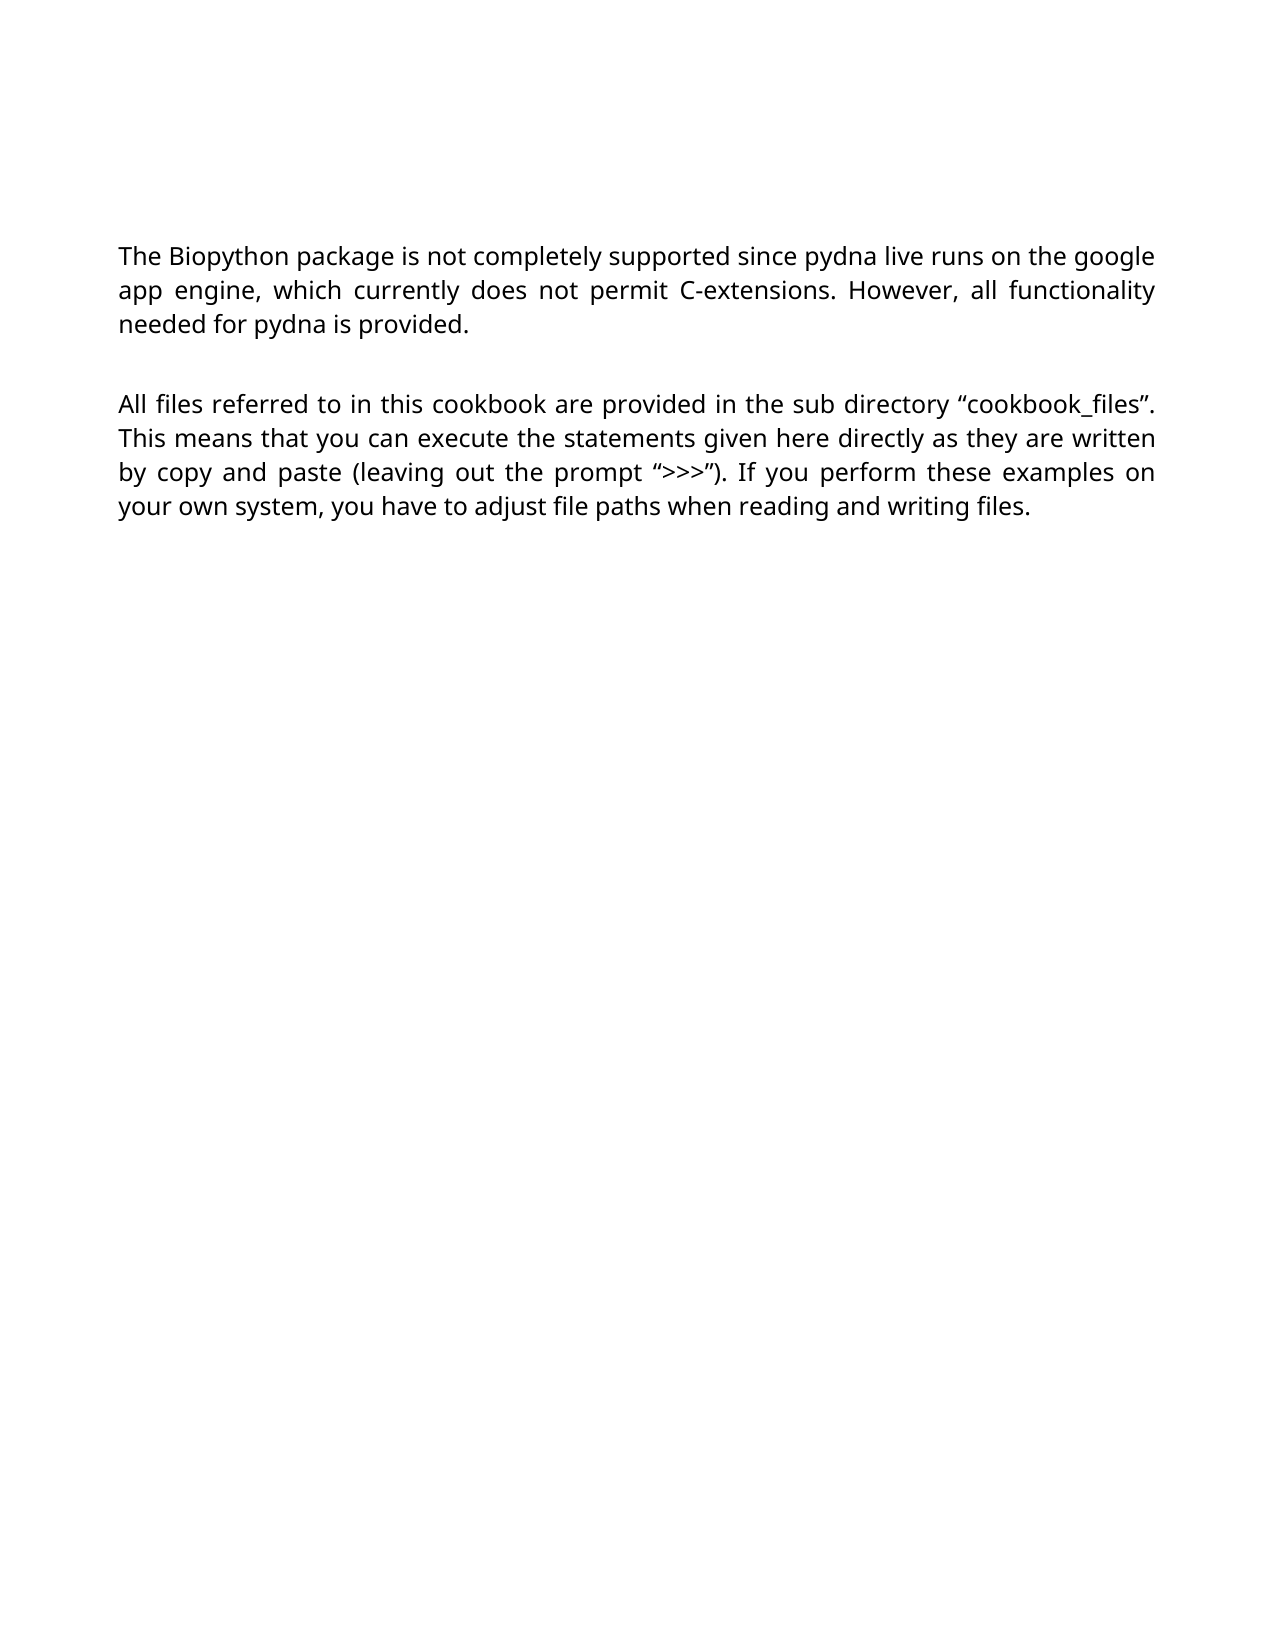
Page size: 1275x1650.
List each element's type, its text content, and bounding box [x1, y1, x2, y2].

text The Biopython package is not completely supported since pydna live runs on the google app engine, which currently does not permit C-extensions. However, all functionality needed for pydna is provided. [118, 238, 1157, 341]
text All files referred to in this cookbook are provided in the sub directory “cookbook_files”. This means that you can execute the statements given here directly as they are written by copy and paste (leaving out the prompt “>>>”). If you perform these examples on your own system, you have to adjust file paths when reading and writing files. [118, 387, 1157, 523]
